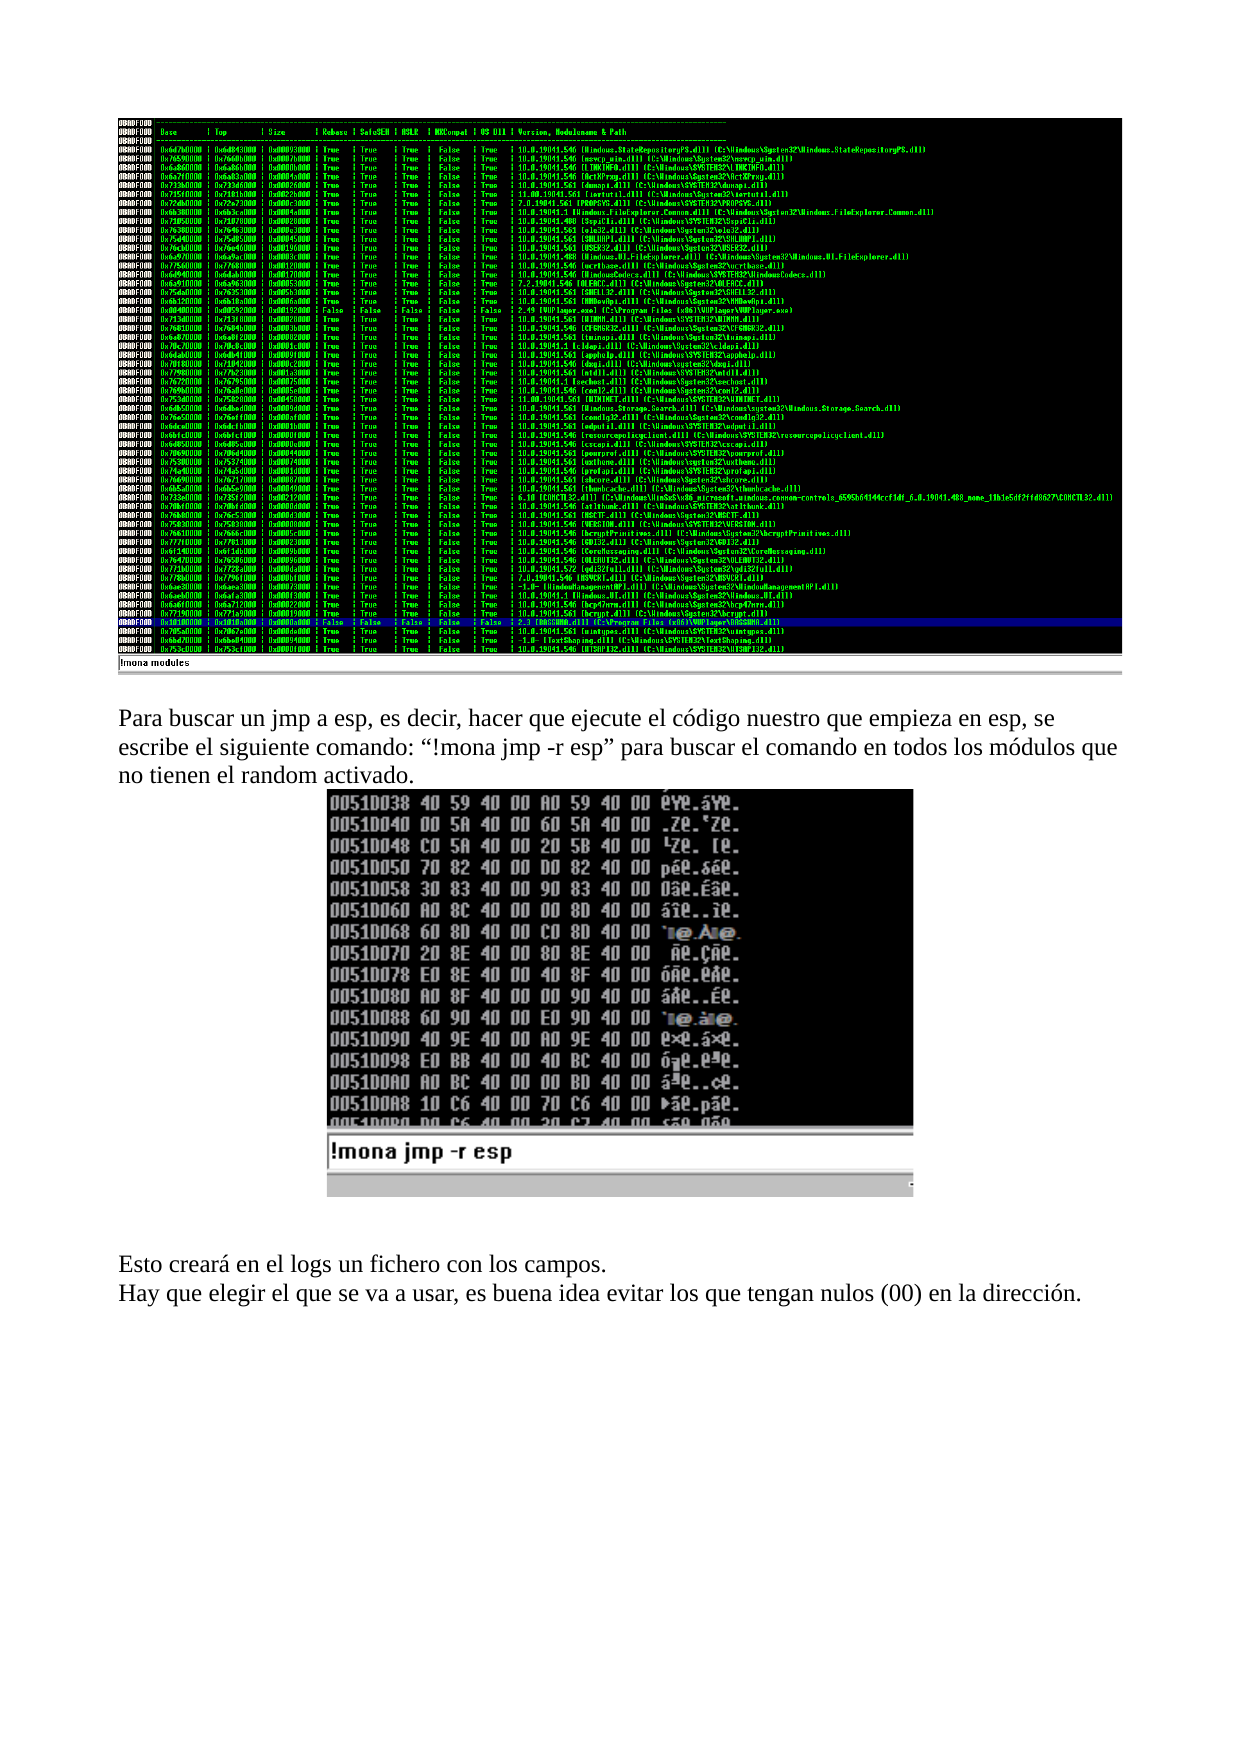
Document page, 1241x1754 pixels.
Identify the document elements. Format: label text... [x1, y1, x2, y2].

picture [326, 789, 914, 1197]
text Para buscar un jmp a esp, es decir, hacer que ejecute el código nuestro que empieza en esp, se escribe el siguiente comando: “!mona jmp -r esp” para buscar el comando en todos los módulos que no tienen el random activado. [118, 703, 1122, 789]
text Hay que elegir el que se va a usar, es buena idea evitar los que tengan nulos (00) en la dirección. [118, 1278, 1122, 1307]
picture [118, 118, 1123, 675]
text Esto creará en el logs un fichero con los campos. [118, 1249, 1122, 1278]
